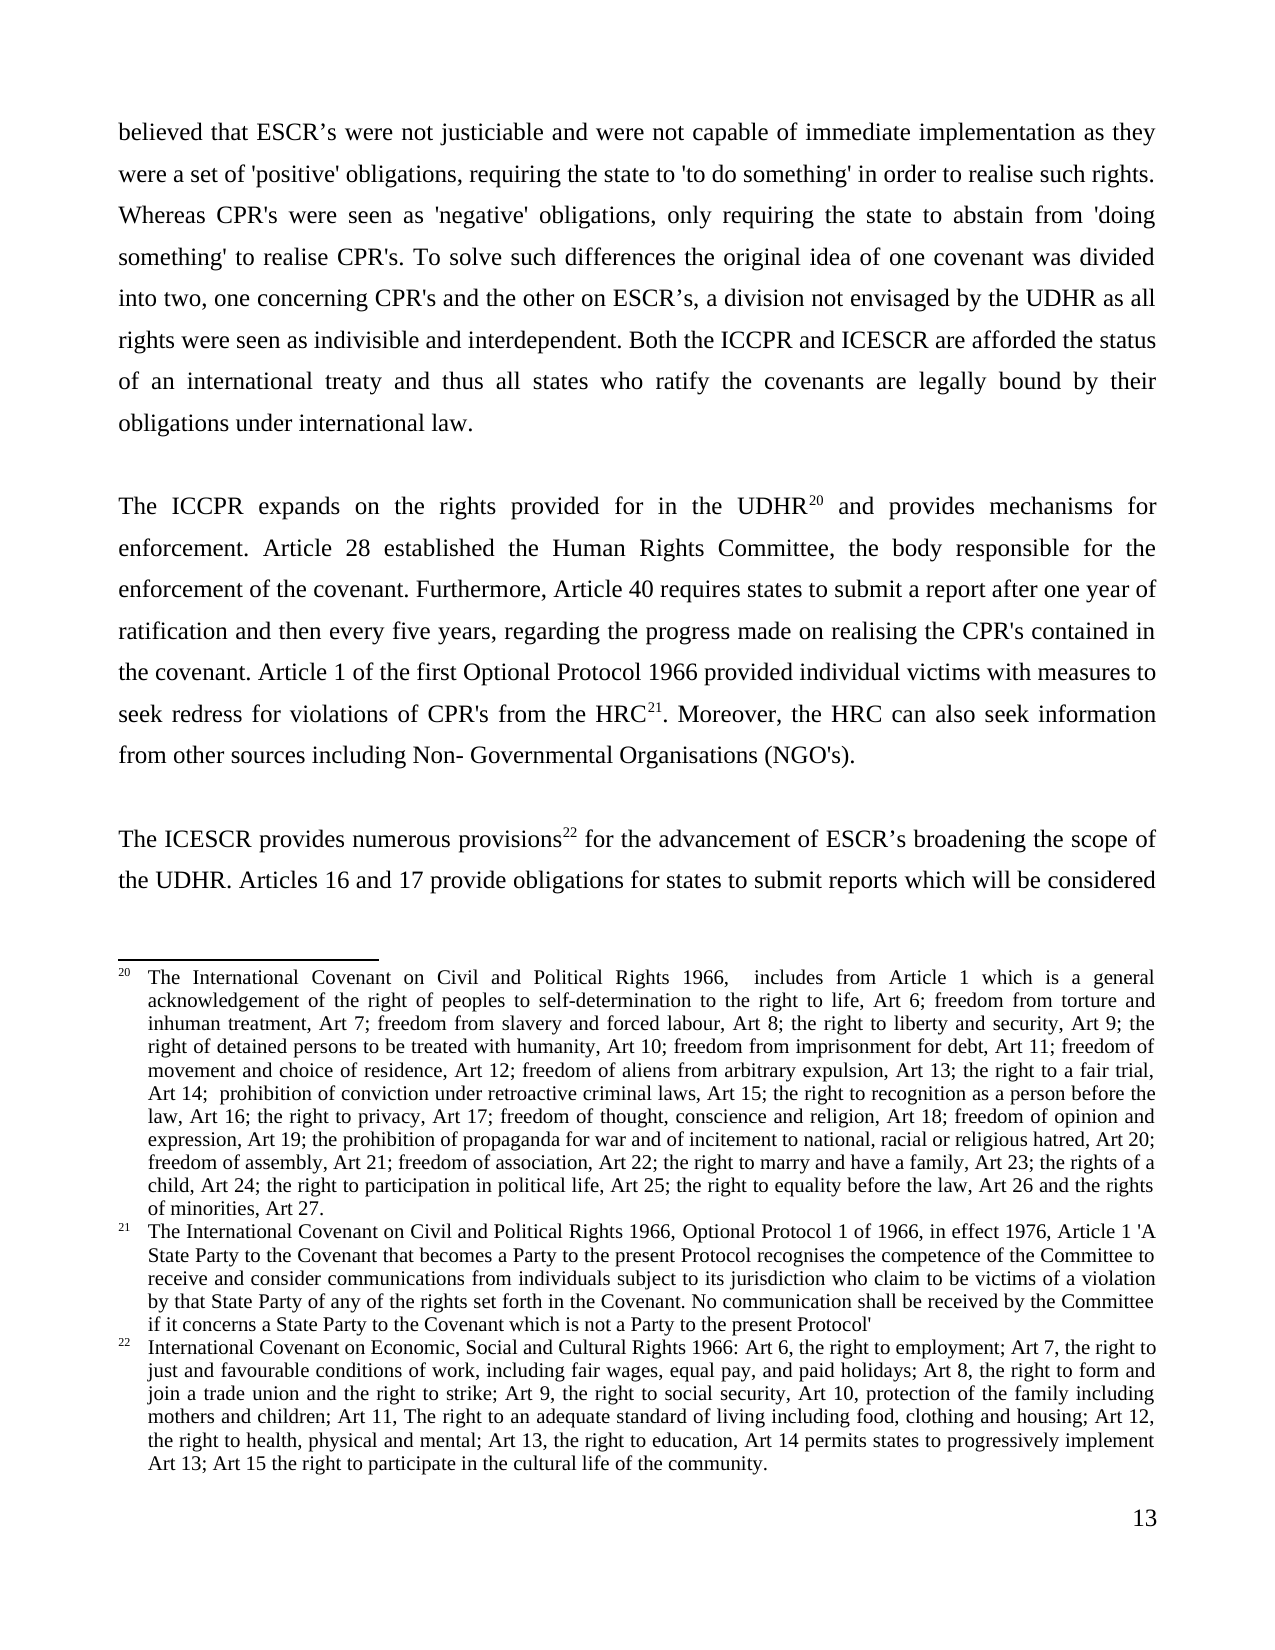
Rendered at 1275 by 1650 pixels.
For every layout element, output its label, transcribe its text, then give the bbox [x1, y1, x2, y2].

text believed that ESCR’s were not justiciable and were not capable of immediate implementation as they were a set of 'positive' obligations, requiring the state to 'to do something' in order to realise such rights. Whereas CPR's were seen as 'negative' obligations, only requiring the state to abstain from 'doing something' to realise CPR's. To solve such differences the original idea of one covenant was divided into two, one concerning CPR's and the other on ESCR’s, a division not envisaged by the UDHR as all rights were seen as indivisible and interdependent. Both the ICCPR and ICESCR are afforded the status of an international treaty and thus all states who ratify the covenants are legally bound by their obligations under international law. [118, 118, 1157, 437]
text International Covenant on Economic, Social and Cultural Rights 1966: Art 6, the right to employment; Art 7, the right to just and favourable conditions of work, including fair wages, equal pay, and paid holidays; Art 8, the right to form and join a trade union and the right to strike; Art 9, the right to social security, Art 10, protection of the family including mothers and children; Art 11, The right to an adequate standard of living including food, clothing and housing; Art 12, the right to health, physical and mental; Art 13, the right to education, Art 14 permits states to progressively implement Art 13; Art 15 the right to participate in the cultural life of the community. [118, 1336, 1157, 1475]
text The ICCPR expands on the rights provided for in the UDHR and provides mechanisms for enforcement. Article 28 established the Human Rights Committee, the body responsible for the enforcement of the covenant. Furthermore, Article 40 requires states to submit a report after one year of ratification and then every five years, regarding the progress made on realising the CPR's contained in the covenant. Article 1 of the first Optional Protocol 1966 provided individual victims with measures to seek redress for violations of CPR's from the HRC. Moreover, the HRC can also seek information from other sources including Non- Governmental Organisations (NGO's). [118, 492, 1157, 769]
text The International Covenant on Civil and Political Rights 1966, Optional Protocol 1 of 1966, in effect 1976, Article 1 'A State Party to the Covenant that becomes a Party to the present Protocol recognises the competence of the Committee to receive and consider communications from individuals subject to its jurisdiction who claim to be victims of a violation by that State Party of any of the rights set forth in the Covenant. No communication shall be received by the Committee if it concerns a State Party to the Covenant which is not a Party to the present Protocol' [118, 1220, 1157, 1336]
text The International Covenant on Civil and Political Rights 1966, includes from Article 1 which is a general acknowledgement of the right of peoples to self-determination to the right to life, Art 6; freedom from torture and inhuman treatment, Art 7; freedom from slavery and forced labour, Art 8; the right to liberty and security, Art 9; the right of detained persons to be treated with humanity, Art 10; freedom from imprisonment for debt, Art 11; freedom of movement and choice of residence, Art 12; freedom of aliens from arbitrary expulsion, Art 13; the right to a fair trial, Art 14; prohibition of conviction under retroactive criminal laws, Art 15; the right to recognition as a person before the law, Art 16; the right to privacy, Art 17; freedom of thought, conscience and religion, Art 18; freedom of opinion and expression, Art 19; the prohibition of propaganda for war and of incitement to national, racial or religious hatred, Art 20; freedom of assembly, Art 21; freedom of association, Art 22; the right to marry and have a family, Art 23; the rights of a child, Art 24; the right to participation in political life, Art 25; the right to equality before the law, Art 26 and the rights of minorities, Art 27. [118, 966, 1157, 1220]
text The ICESCR provides numerous provisions for the advancement of ESCR’s broadening the scope of the UDHR. Articles 16 and 17 provide obligations for states to submit reports which will be considered [118, 825, 1157, 894]
